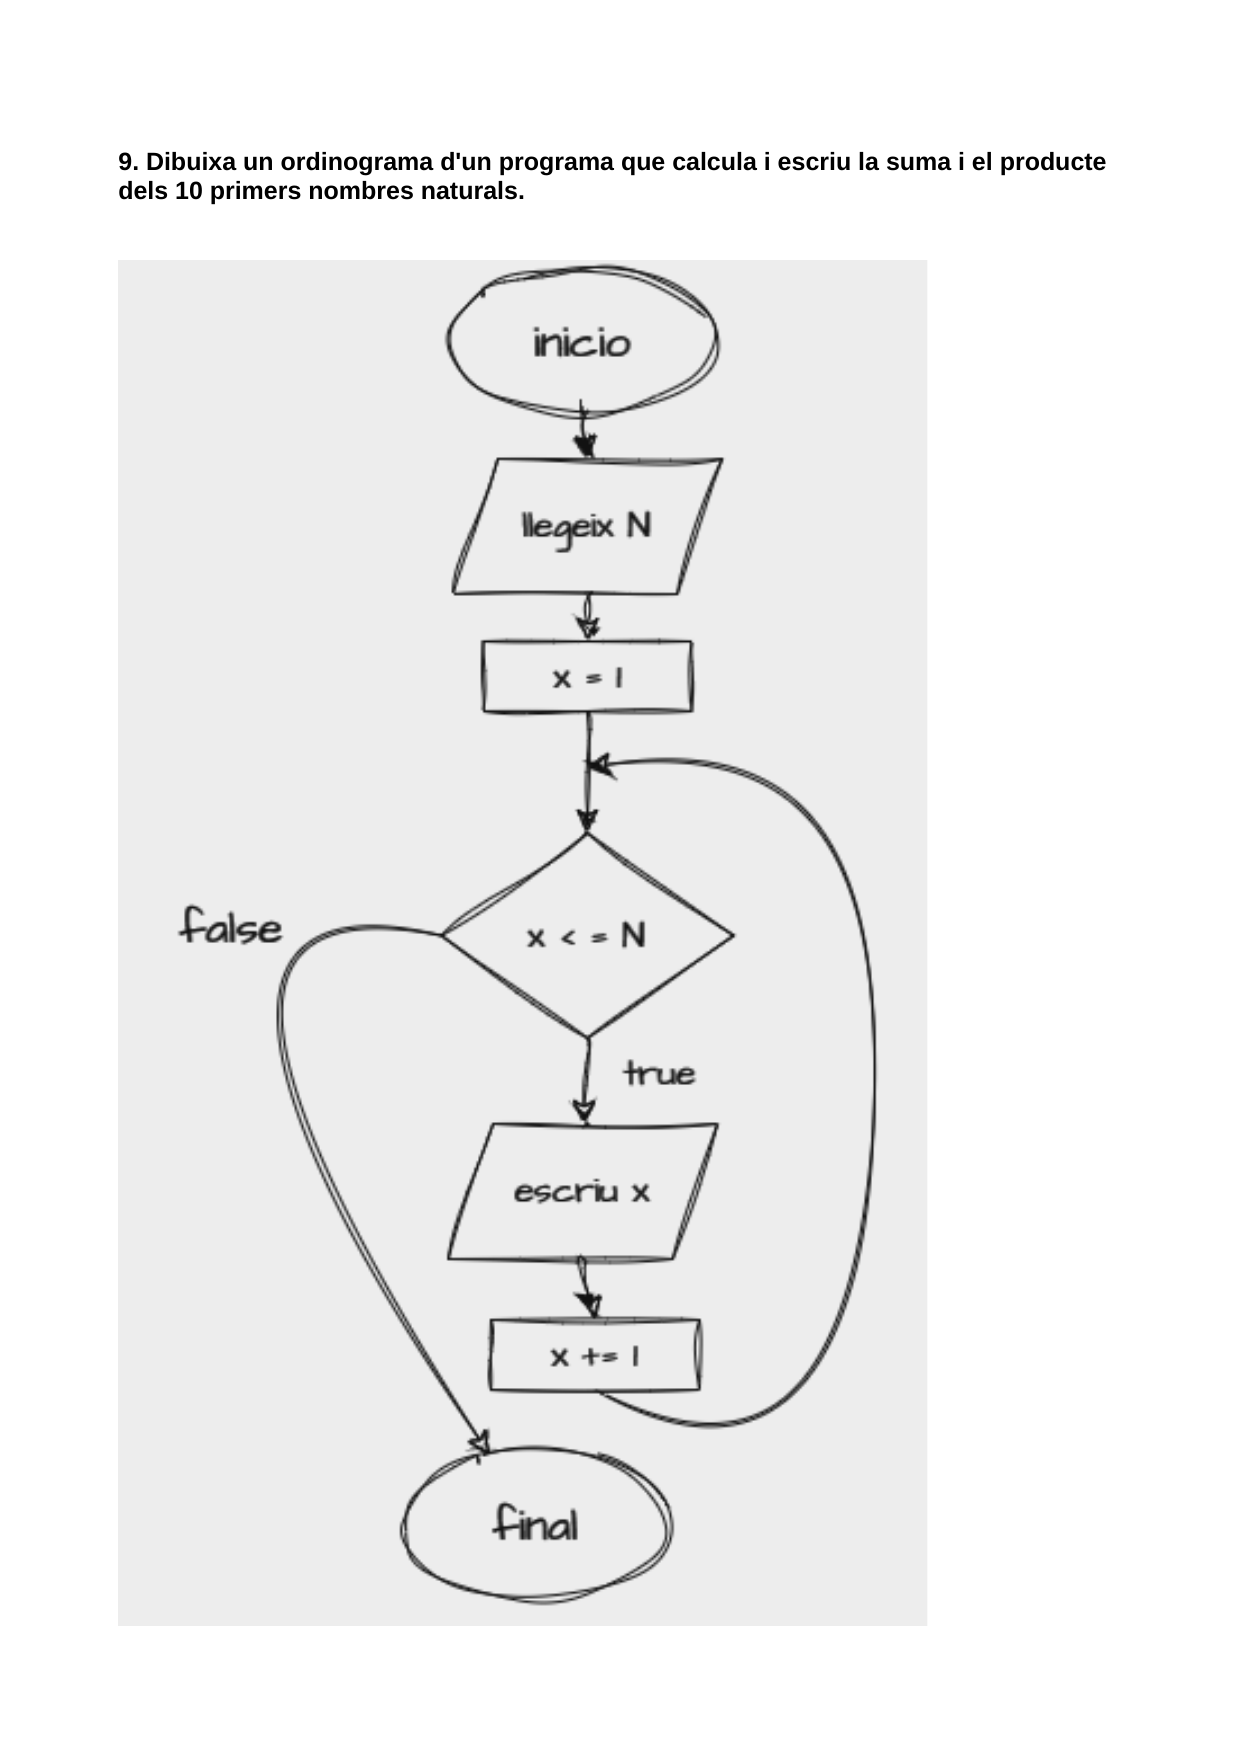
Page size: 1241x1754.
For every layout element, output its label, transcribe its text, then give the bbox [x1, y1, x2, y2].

text 9. Dibuixa un ordinograma d'un programa que calcula i escriu la suma i el producte dels 10 primers nombres naturals. [118, 147, 1122, 204]
picture [118, 260, 928, 1626]
